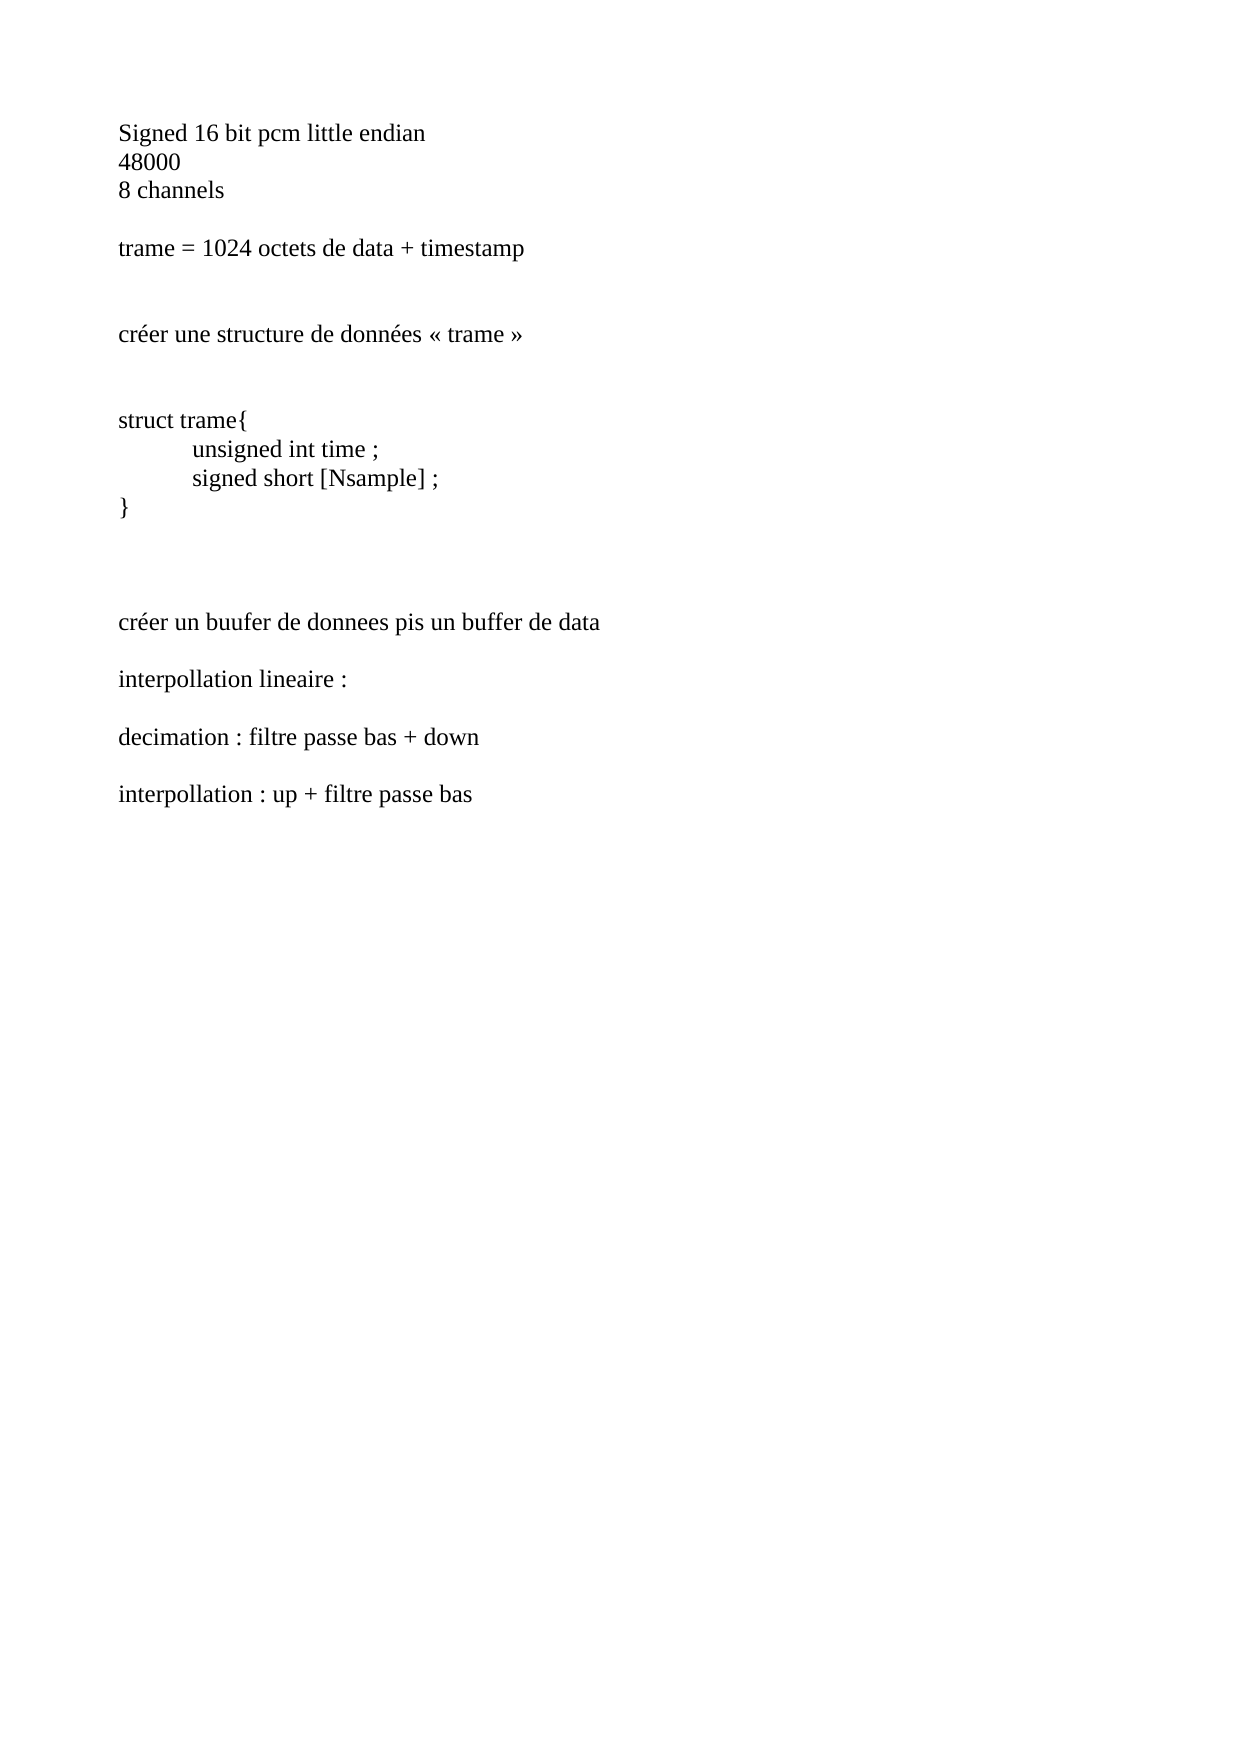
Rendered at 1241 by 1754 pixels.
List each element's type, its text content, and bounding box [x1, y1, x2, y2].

text créer un buufer de donnees pis un buffer de data [118, 607, 1122, 636]
text Signed 16 bit pcm little endian [118, 118, 1122, 147]
text interpollation : up + filtre passe bas [118, 779, 1122, 808]
text struct trame{ [118, 406, 1122, 434]
text unsigned int time ; [118, 434, 1122, 463]
text interpollation lineaire : [118, 664, 1122, 693]
text créer une structure de données « trame » [118, 319, 1122, 348]
text signed short [Nsample] ; [118, 463, 1122, 492]
text 8 channels [118, 176, 1122, 204]
text trame = 1024 octets de data + timestamp [118, 233, 1122, 262]
text } [118, 492, 1122, 521]
text decimation : filtre passe bas + down [118, 722, 1122, 751]
text 48000 [118, 147, 1122, 176]
